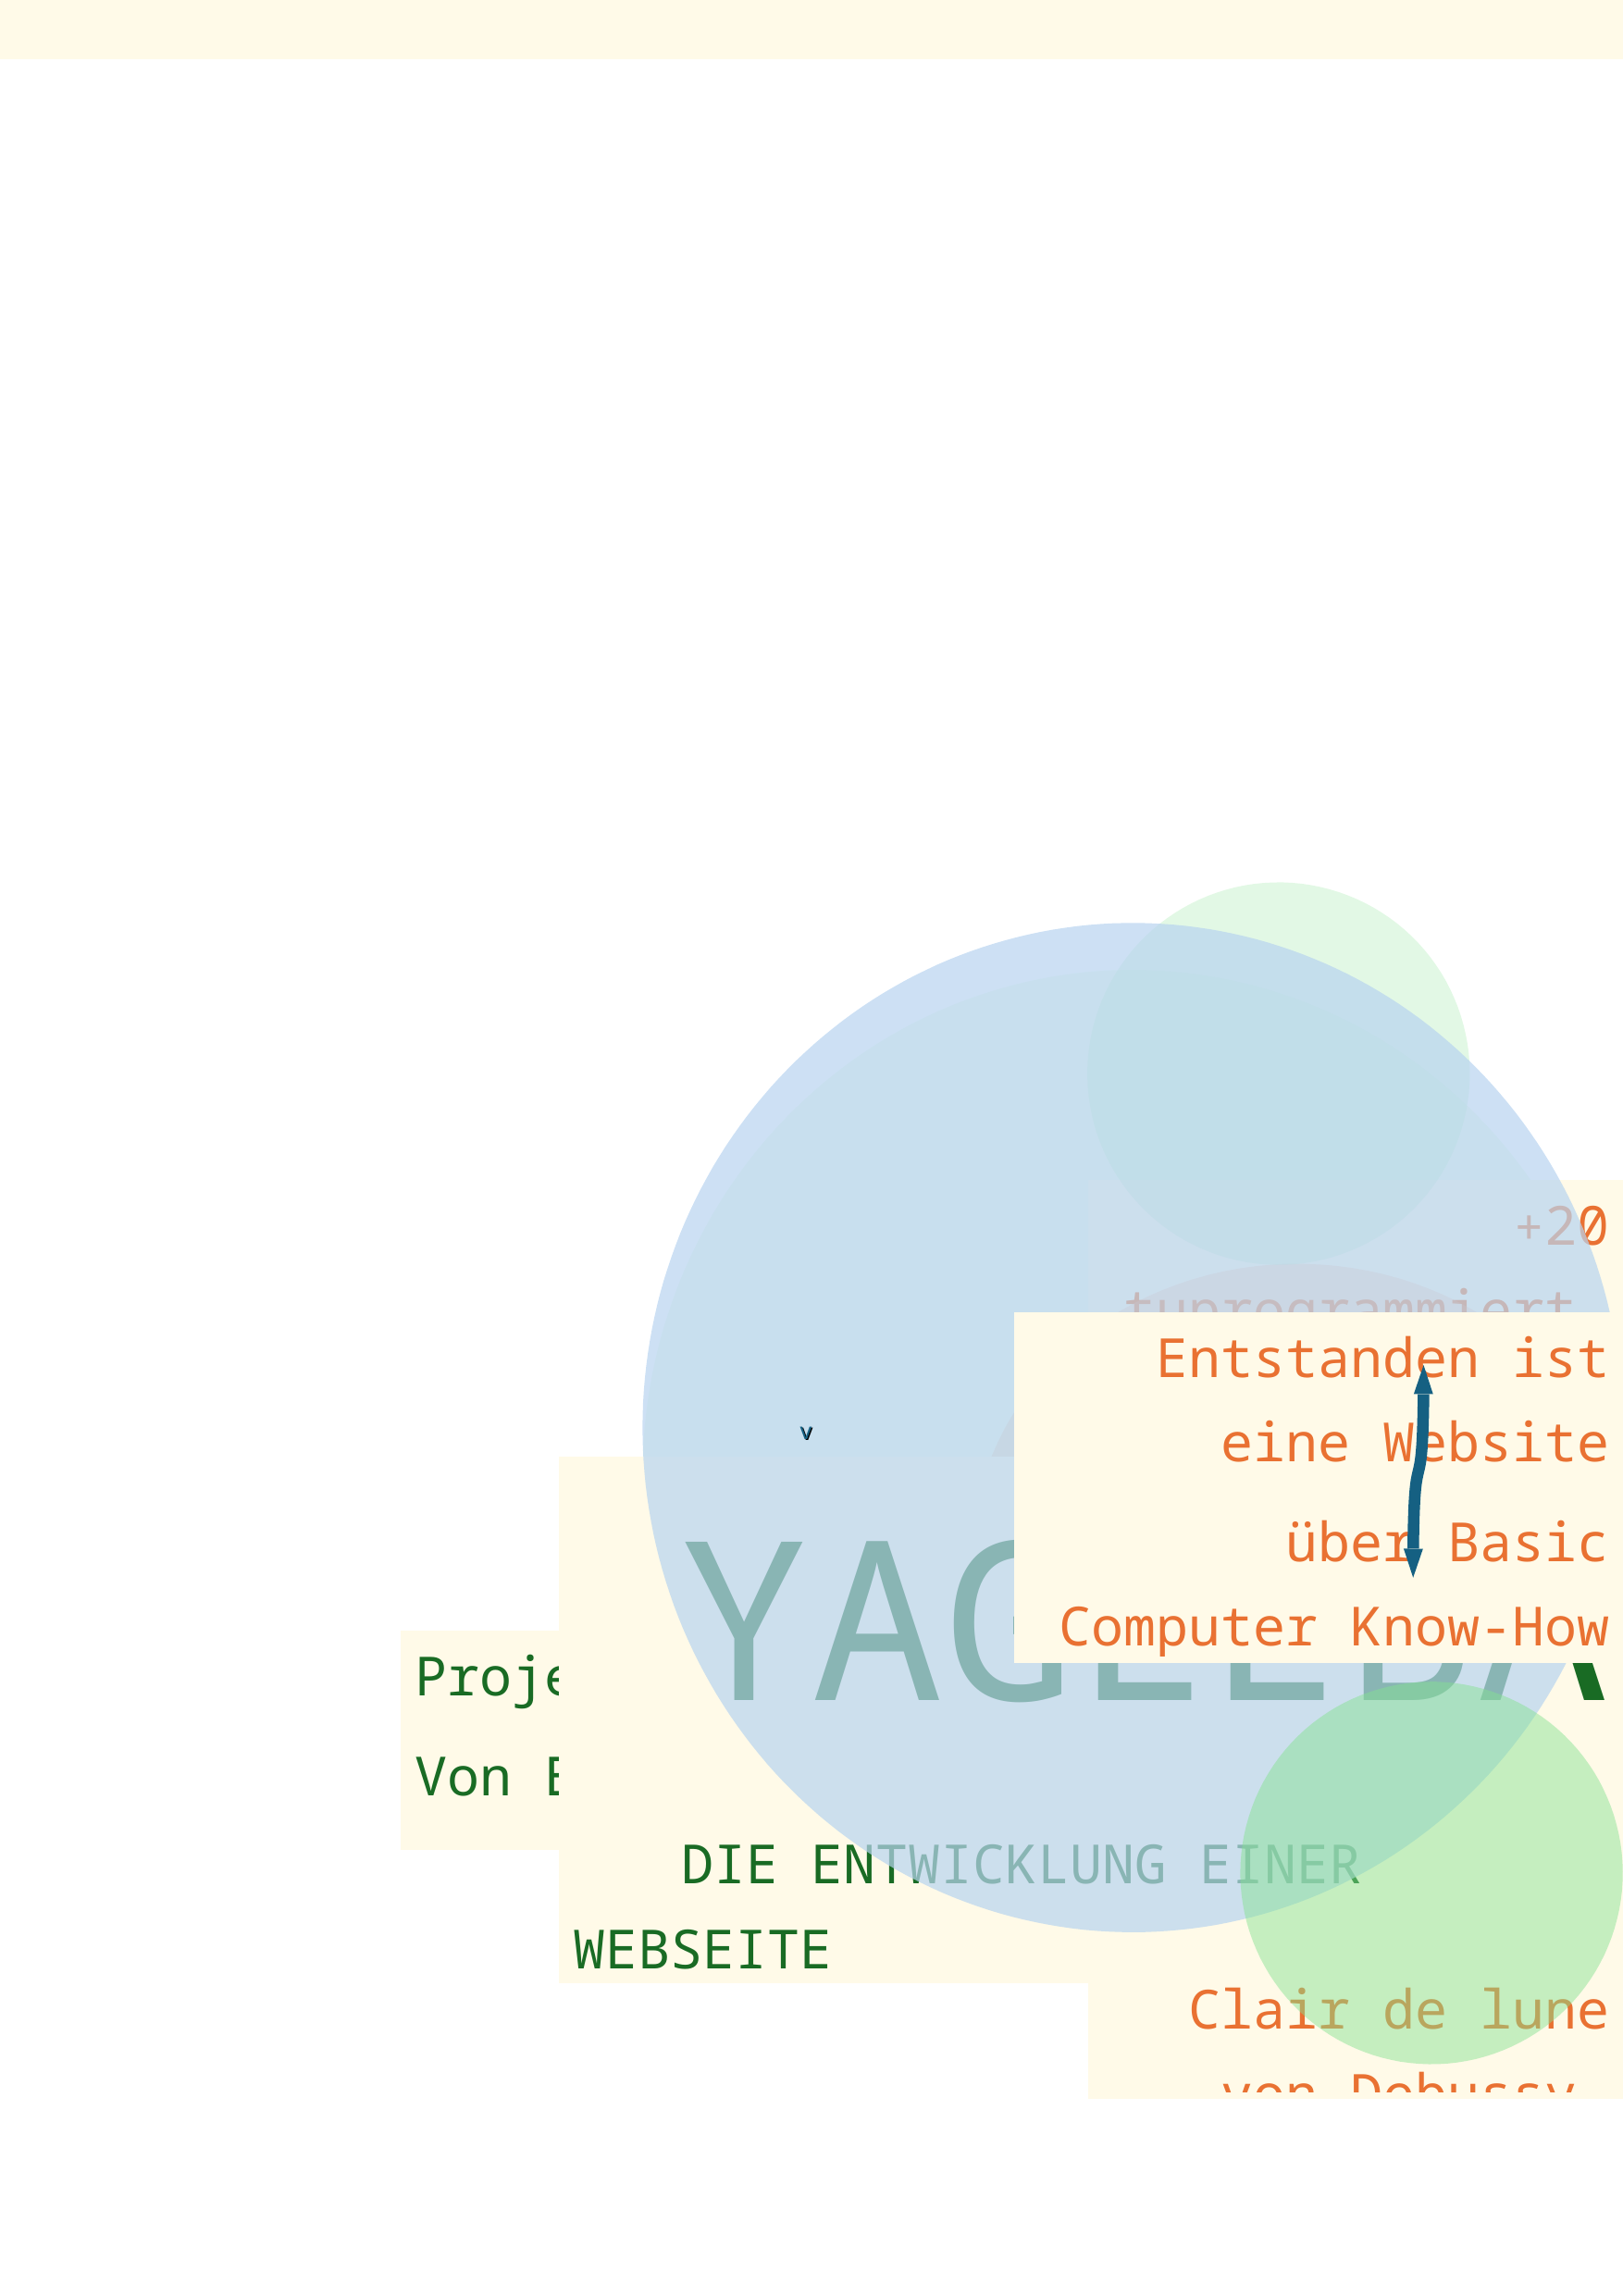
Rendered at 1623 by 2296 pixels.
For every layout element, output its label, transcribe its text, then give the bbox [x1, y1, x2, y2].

text Projektarbeit Schule Herzogenmühle [415, 1637, 559, 1711]
text +20 tuprogrammiert [1588, 1216, 1602, 1241]
text Von Elif Canmaya [415, 1738, 559, 1811]
text +20 tuprogrammiert [1565, 1187, 1609, 1305]
text Clair de lune von Debussy [1102, 1983, 1609, 2091]
text +20 tuprogrammiert [1584, 1210, 1598, 1233]
text YAGEEBA [1538, 1663, 1609, 1766]
text DIE ENTWICKLUNG EINER WEBSEITE [573, 1826, 1270, 1976]
text über Basic Computer Know-How [1028, 1504, 1609, 1657]
text Entstanden ist eine Website [1028, 1320, 1609, 1478]
text YAGEEBA [573, 1463, 767, 1766]
